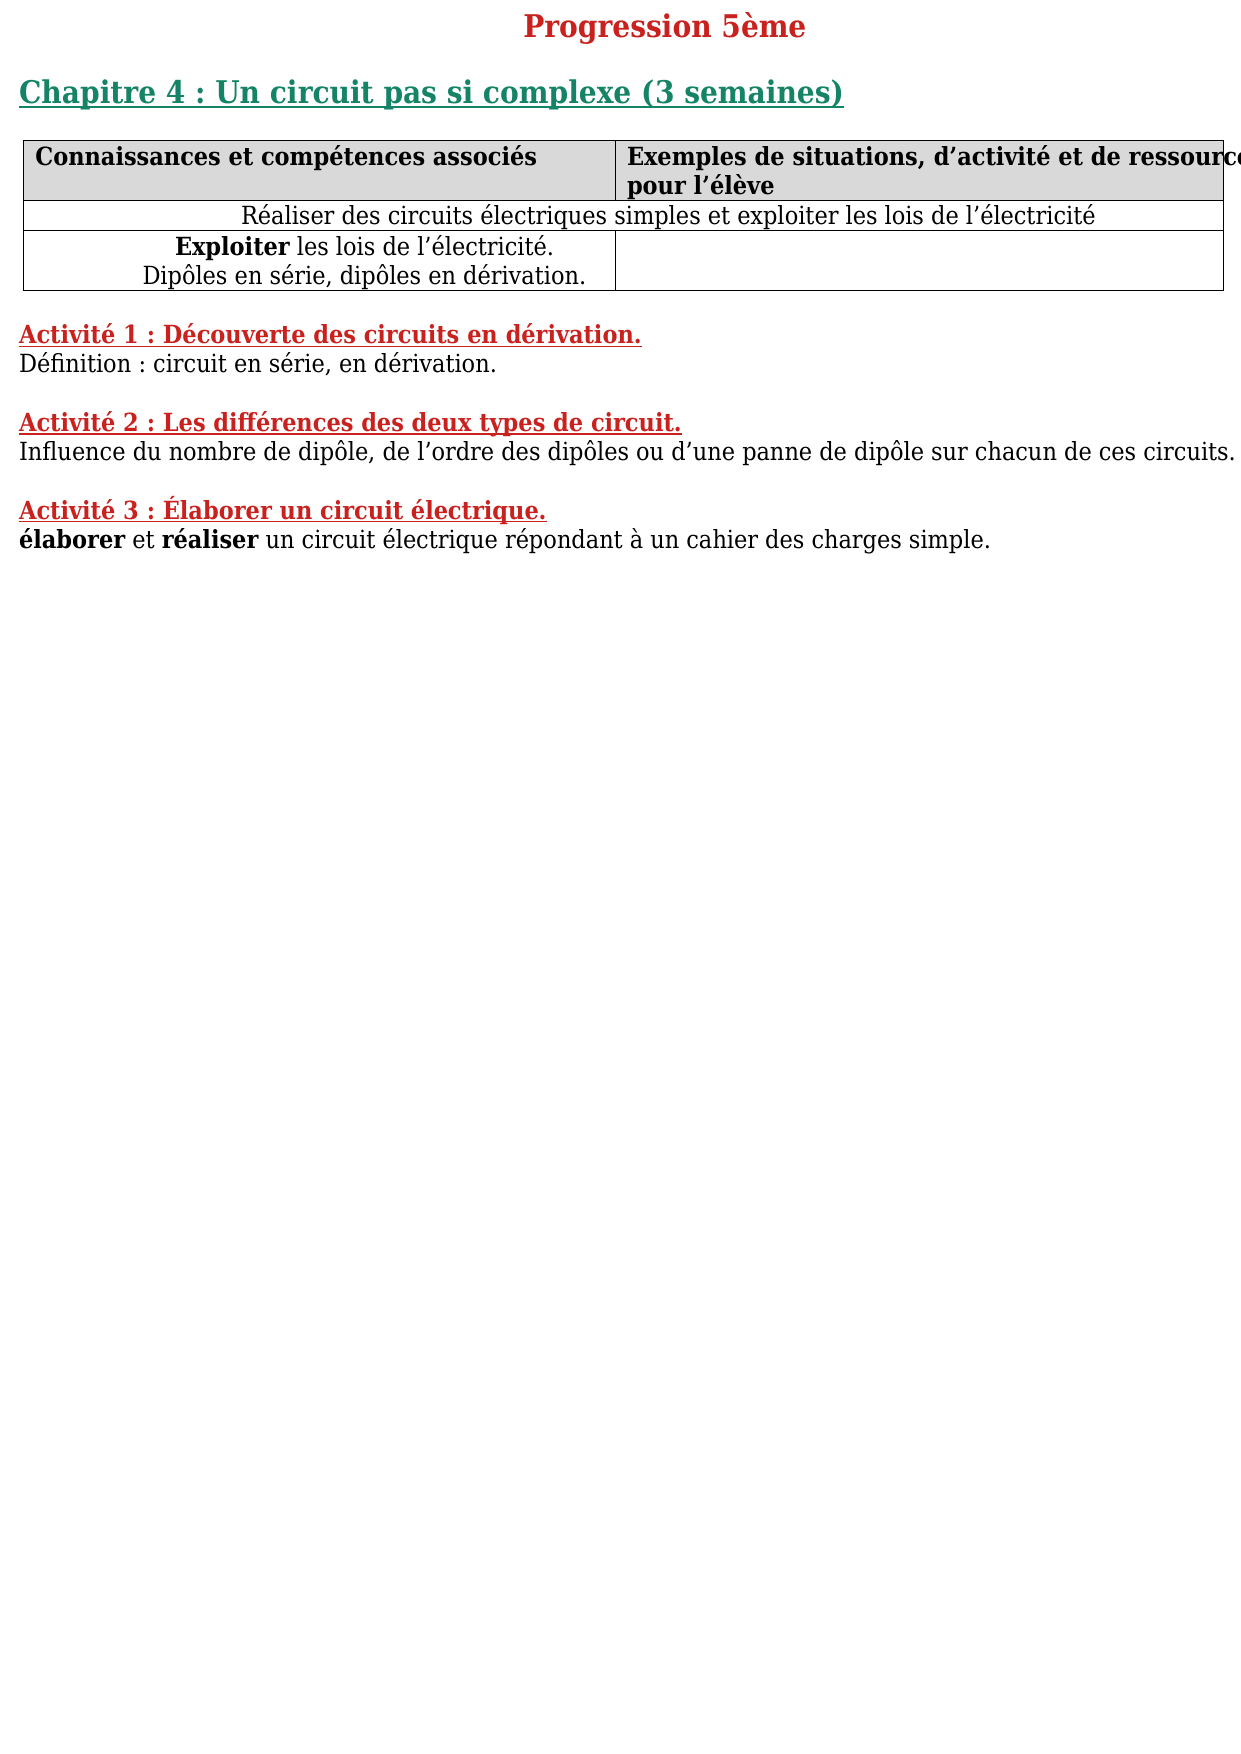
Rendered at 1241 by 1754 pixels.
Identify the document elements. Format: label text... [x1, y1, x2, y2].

text élaborer et réaliser un circuit électrique répondant à un cahier des charges simple. [19, 525, 1240, 554]
table_cell Exploiter les lois de l’électricité. Dipôles en série, dipôles en dérivation. [24, 231, 615, 290]
text Activité 2 : Les différences des deux types de circuit. [19, 408, 1240, 437]
table_cell Réaliser des circuits électriques simples et exploiter les lois de l’électricité [24, 201, 1223, 230]
table_header Connaissances et compétences associés [24, 141, 615, 200]
table_cell [616, 231, 1223, 290]
table_header Exemples de situations, d’activité et de ressources pour l’élève [616, 141, 1223, 200]
text Chapitre 4 : Un circuit pas si complexe (3 semaines) [19, 74, 1240, 111]
text Influence du nombre de dipôle, de l’ordre des dipôles ou d’une panne de dipôle sur chacun de ces circuits. [19, 437, 1240, 466]
text Définition : circuit en série, en dérivation. [19, 349, 1240, 379]
text Activité 3 : Élaborer un circuit électrique. [19, 496, 1240, 525]
text Activité 1 : Découverte des circuits en dérivation. [19, 320, 1240, 349]
